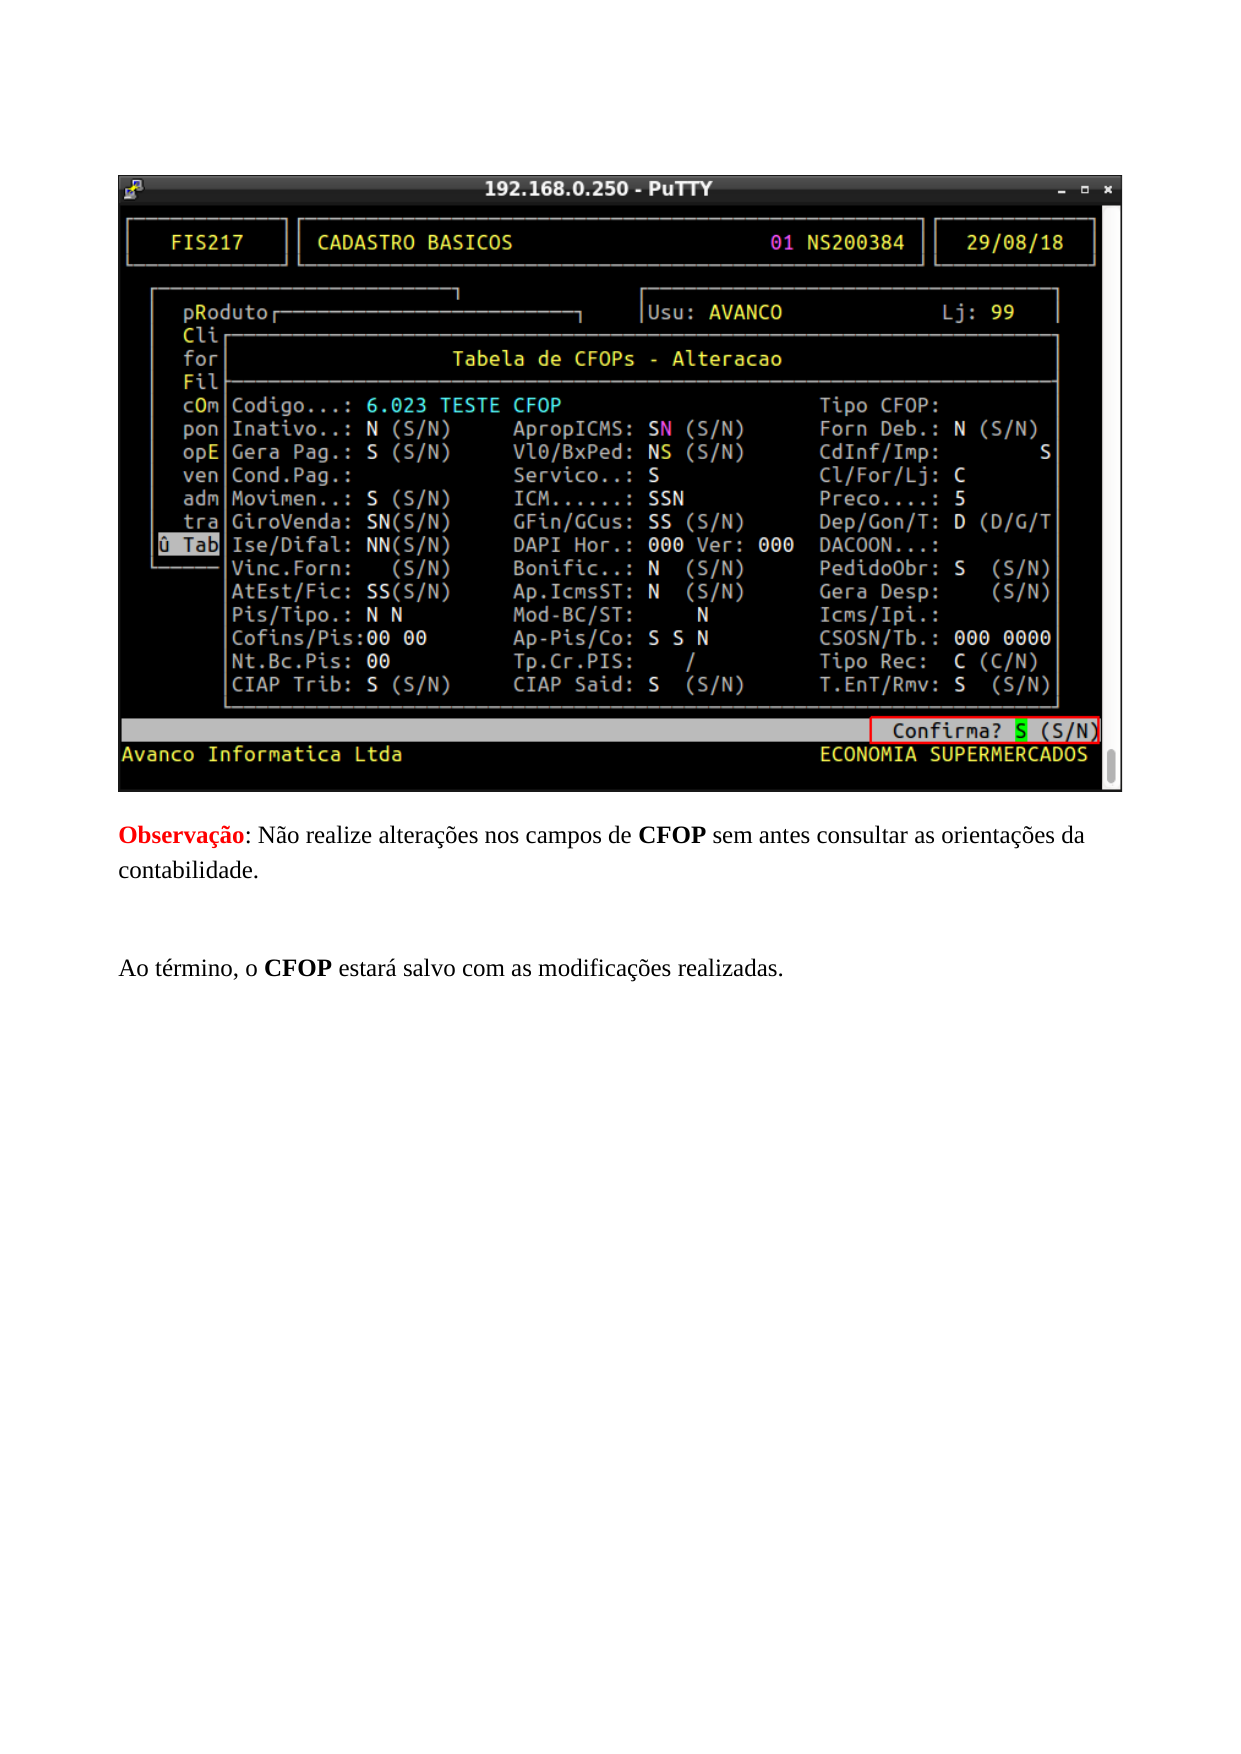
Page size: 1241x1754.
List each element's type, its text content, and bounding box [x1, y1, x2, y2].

text Observação: Não realize alterações nos campos de CFOP sem antes consultar as orientações da contabilidade. [118, 821, 1122, 884]
picture [118, 175, 1123, 792]
text Ao término, o CFOP estará salvo com as modificações realizadas. [118, 953, 1122, 982]
